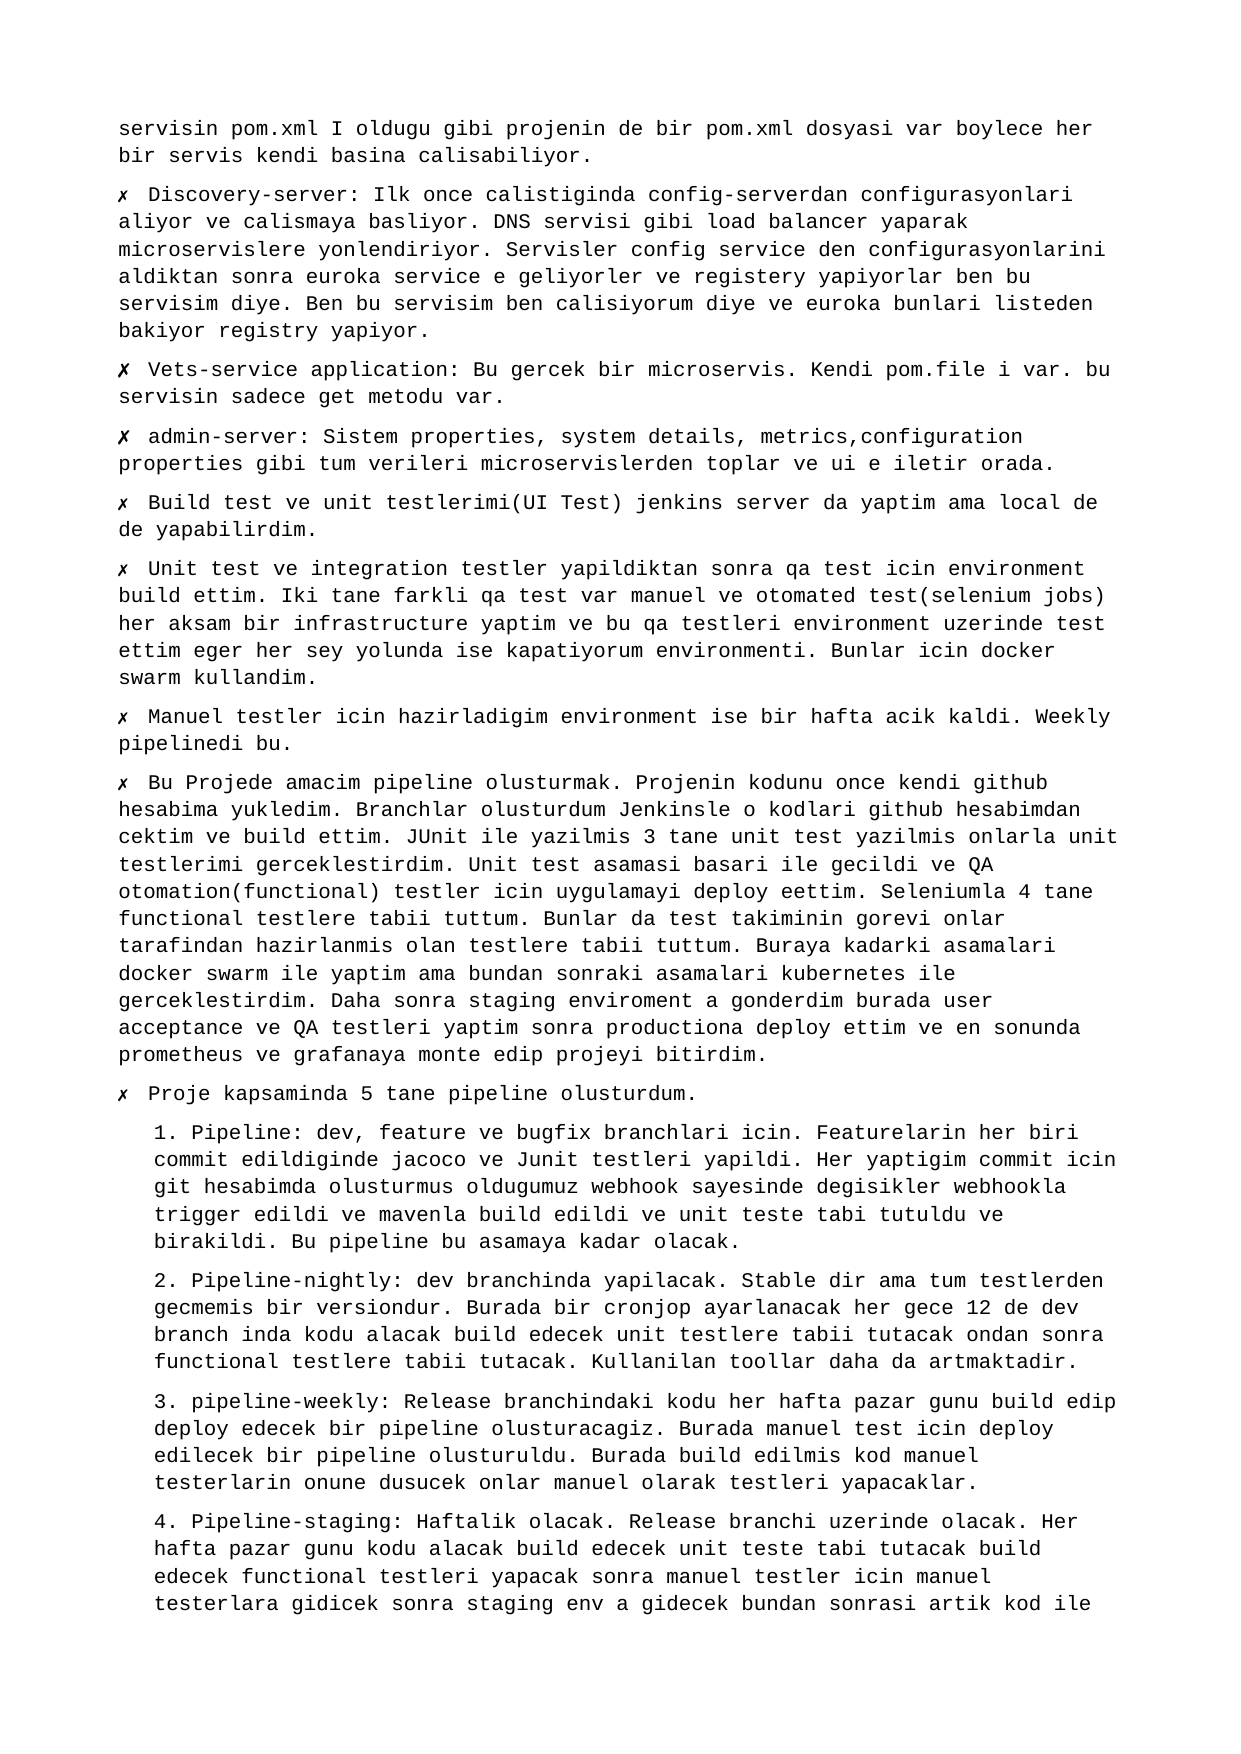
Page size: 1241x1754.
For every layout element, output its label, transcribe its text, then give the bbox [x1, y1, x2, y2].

list 4. Pipeline-staging: Haftalik olacak. Release branchi uzerinde olacak. Her hafta pazar gunu kodu alacak build edecek unit teste tabi tutacak build edecek functional testleri yapacak sonra manuel testler icin manuel testerlara gidicek sonra staging env a gidecek bundan sonrasi artik kod ile [118, 1511, 1122, 1616]
list 3. pipeline-weekly: Release branchindaki kodu her hafta pazar gunu build edip deploy edecek bir pipeline olusturacagiz. Burada manuel test icin deploy edilecek bir pipeline olusturuldu. Burada build edilmis kod manuel testerlarin onune dusucek onlar manuel olarak testleri yapacaklar. [118, 1391, 1122, 1496]
list 1. Pipeline: dev, feature ve bugfix branchlari icin. Featurelarin her biri commit edildiginde jacoco ve Junit testleri yapildi. Her yaptigim commit icin git hesabimda olusturmus oldugumuz webhook sayesinde degisikler webhookla trigger edildi ve mavenla build edildi ve unit teste tabi tutuldu ve birakildi. Bu pipeline bu asamaya kadar olacak. [118, 1122, 1122, 1254]
list Manuel testler icin hazirladigim environment ise bir hafta acik kaldi. Weekly pipelinedi bu. [118, 706, 1122, 757]
list Bu Projede amacim pipeline olusturmak. Projenin kodunu once kendi github hesabima yukledim. Branchlar olusturdum Jenkinsle o kodlari github hesabimdan cektim ve build ettim. JUnit ile yazilmis 3 tane unit test yazilmis onlarla unit testlerimi gerceklestirdim. Unit test asamasi basari ile gecildi ve QA otomation(functional) testler icin uygulamayi deploy eettim. Seleniumla 4 tane functional testlere tabii tuttum. Bunlar da test takiminin gorevi onlar tarafindan hazirlanmis olan testlere tabii tuttum. Buraya kadarki asamalari docker swarm ile yaptim ama bundan sonraki asamalari kubernetes ile gerceklestirdim. Daha sonra staging enviroment a gonderdim burada user acceptance ve QA testleri yaptim sonra productiona deploy ettim ve en sonunda prometheus ve grafanaya monte edip projeyi bitirdim. [118, 772, 1122, 1068]
list Discovery-server: Ilk once calistiginda config-serverdan configurasyonlari aliyor ve calismaya basliyor. DNS servisi gibi load balancer yaparak microservislere yonlendiriyor. Servisler config service den configurasyonlarini aldiktan sonra euroka service e geliyorler ve registery yapiyorlar ben bu servisim diye. Ben bu servisim ben calisiyorum diye ve euroka bunlari listeden bakiyor registry yapiyor. [118, 184, 1122, 344]
list Proje kapsaminda 5 tane pipeline olusturdum. [118, 1083, 1122, 1107]
list admin-server: Sistem properties, system details, metrics,configuration properties gibi tum verileri microservislerden toplar ve ui e iletir orada. [118, 426, 1122, 476]
list 2. Pipeline-nightly: dev branchinda yapilacak. Stable dir ama tum testlerden gecmemis bir versiondur. Burada bir cronjop ayarlanacak her gece 12 de dev branch inda kodu alacak build edecek unit testlere tabii tutacak ondan sonra functional testlere tabii tutacak. Kullanilan toollar daha da artmaktadir. [118, 1270, 1122, 1375]
list Build test ve unit testlerimi(UI Test) jenkins server da yaptim ama local de de yapabilirdim. [118, 492, 1122, 543]
list Vets-service application: Bu gercek bir microservis. Kendi pom.file i var. bu servisin sadece get metodu var. [118, 359, 1122, 410]
list servisin pom.xml I oldugu gibi projenin de bir pom.xml dosyasi var boylece her bir servis kendi basina calisabiliyor. [118, 118, 1122, 169]
list Unit test ve integration testler yapildiktan sonra qa test icin environment build ettim. Iki tane farkli qa test var manuel ve otomated test(selenium jobs) her aksam bir infrastructure yaptim ve bu qa testleri environment uzerinde test ettim eger her sey yolunda ise kapatiyorum environmenti. Bunlar icin docker swarm kullandim. [118, 558, 1122, 691]
